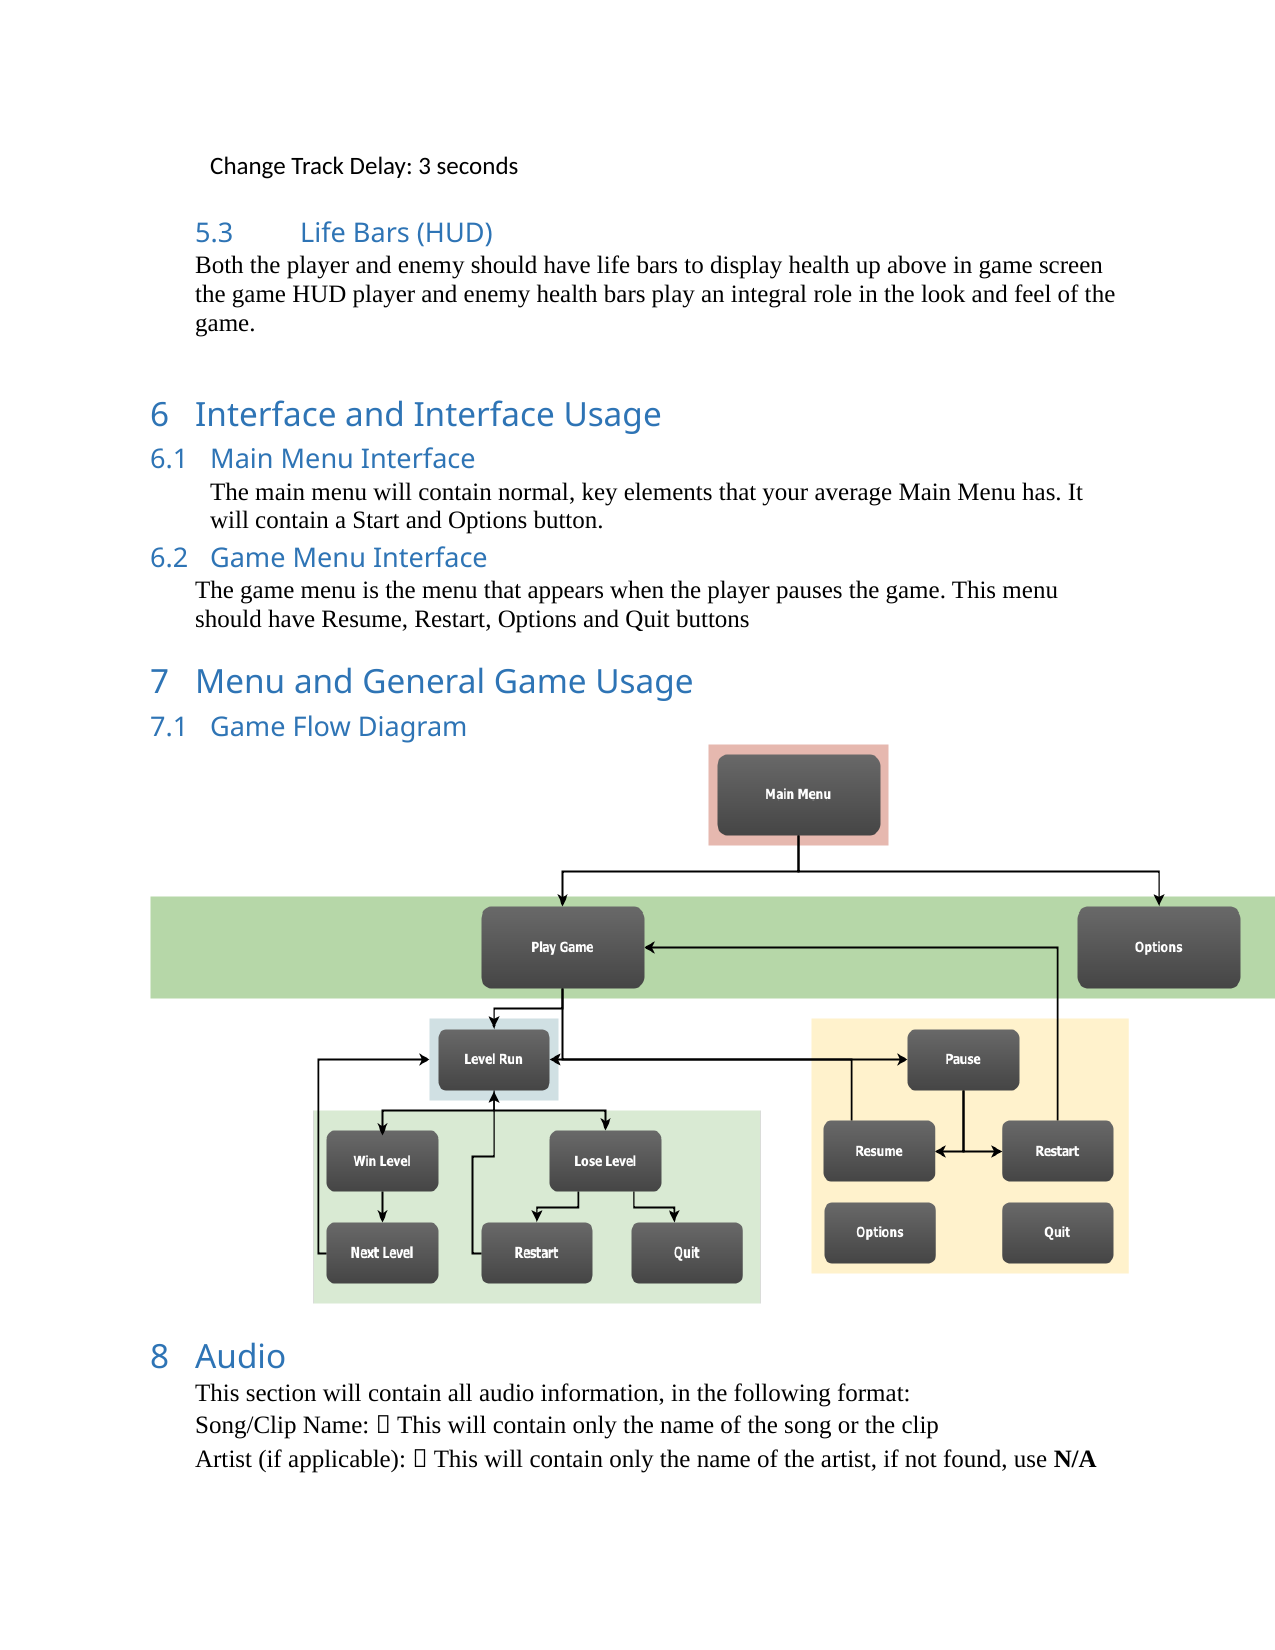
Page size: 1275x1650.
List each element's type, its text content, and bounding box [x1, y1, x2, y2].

subtitle Game Flow Diagram [150, 707, 1125, 744]
subtitle Interface and Interface Usage [150, 390, 1125, 436]
subtitle Life Bars (HUD) [195, 213, 1125, 250]
text The main menu will contain normal, key elements that your average Main Menu has. It will contain a Start and Options button. [210, 477, 1125, 534]
subtitle Audio [150, 1333, 1125, 1378]
picture [150, 744, 1275, 1308]
text This section will contain all audio information, in the following format: Song/Clip Name:  This will contain only the name of the song or the clip Artist (if applicable):  This will contain only the name of the artist, if not found, use N/A [195, 1378, 1125, 1475]
text The game menu is the menu that appears when the player pauses the game. This menu should have Resume, Restart, Options and Quit buttons [195, 575, 1125, 633]
subtitle Main Menu Interface [150, 440, 1125, 477]
subtitle Game Menu Interface [150, 538, 1125, 575]
subtitle Menu and General Game Usage [150, 658, 1125, 703]
text Change Track Delay: 3 seconds [210, 150, 1125, 181]
text Both the player and enemy should have life bars to display health up above in game screen the game HUD player and enemy health bars play an integral role in the look and feel of the game. [195, 250, 1125, 337]
